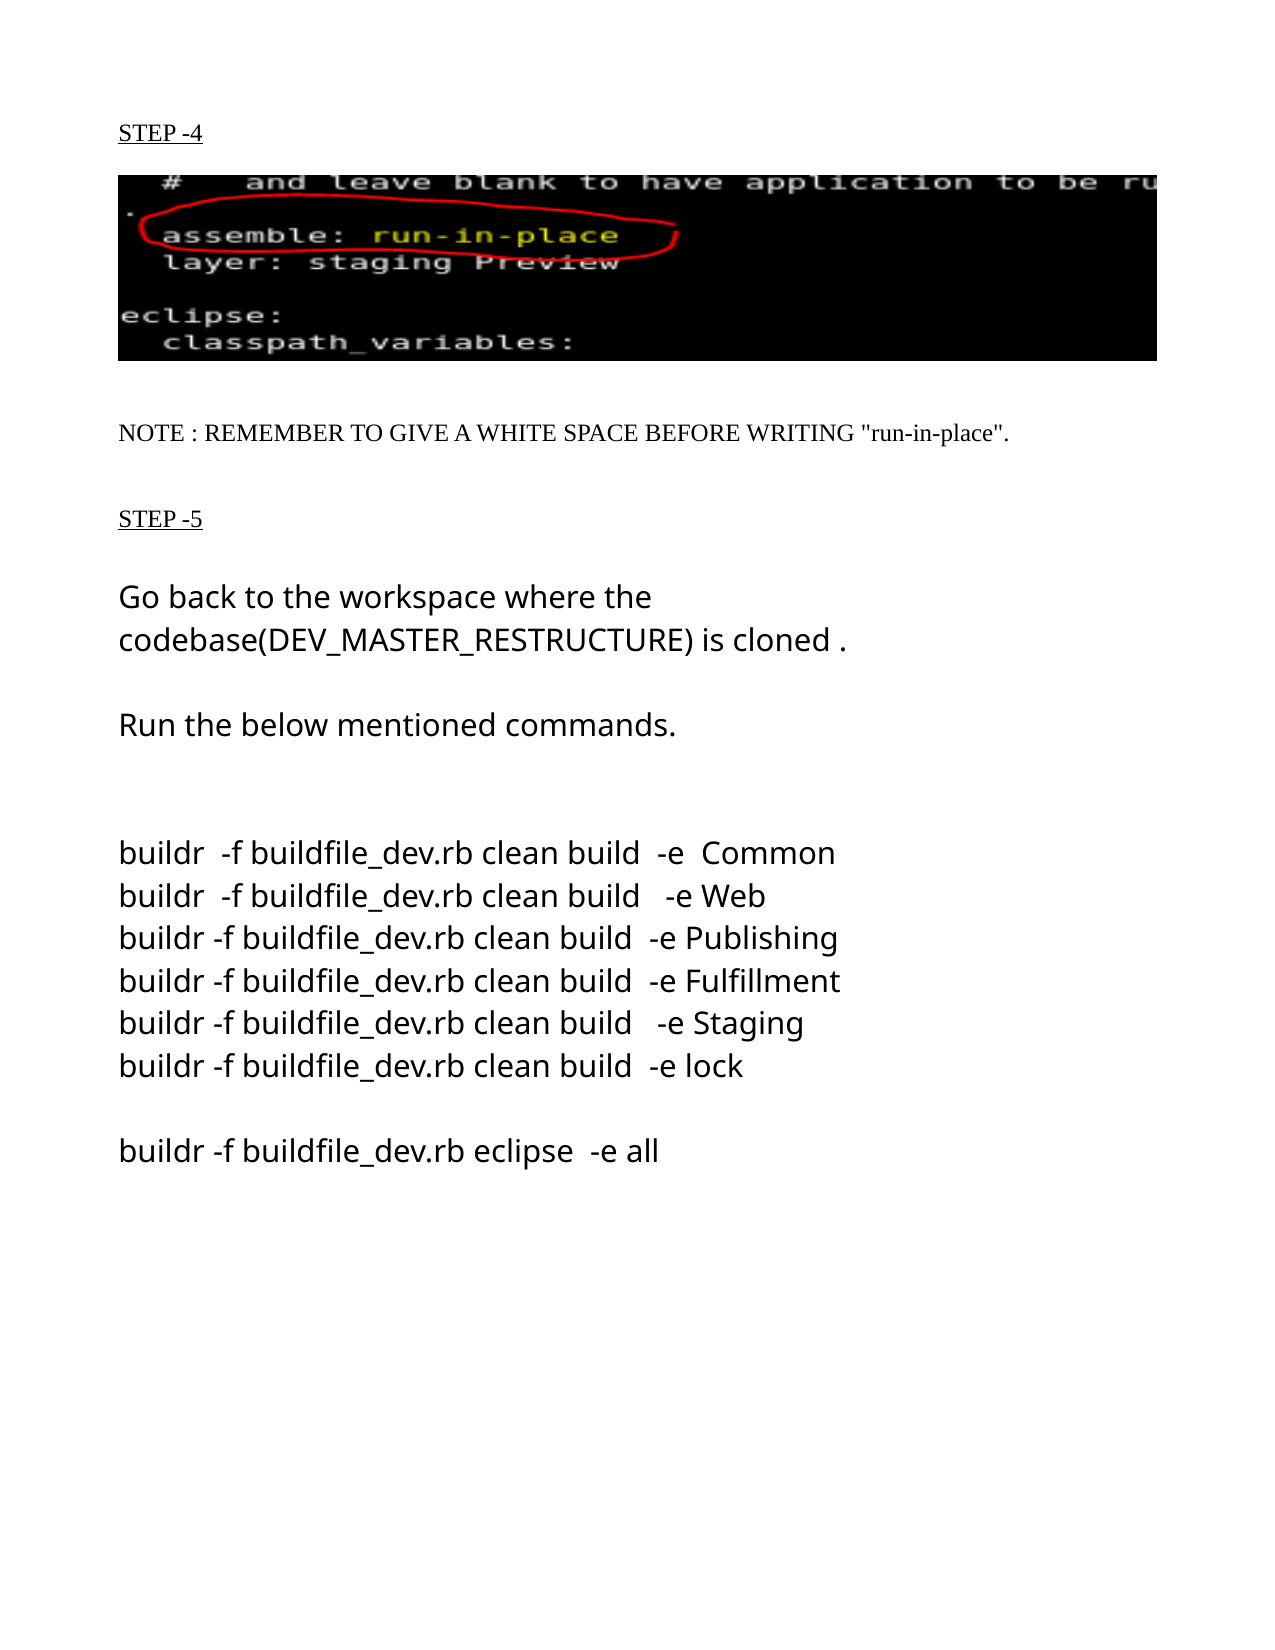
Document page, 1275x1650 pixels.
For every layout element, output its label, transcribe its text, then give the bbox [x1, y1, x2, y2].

text Run the below mentioned commands. [118, 703, 1157, 746]
text buildr -f buildfile_dev.rb clean build -e Common [118, 831, 1157, 873]
text buildr -f buildfile_dev.rb eclipse -e all [118, 1129, 1157, 1172]
text Go back to the workspace where the codebase(DEV_MASTER_RESTRUCTURE) is cloned . [118, 575, 1157, 661]
text buildr -f buildfile_dev.rb clean build -e lock [118, 1044, 1157, 1087]
text STEP -4 [118, 118, 1157, 147]
text buildr -f buildfile_dev.rb clean build -e Staging [118, 1001, 1157, 1044]
picture [118, 175, 1157, 361]
text STEP -5 [118, 504, 1157, 533]
text buildr -f buildfile_dev.rb clean build -e Fulfillment [118, 959, 1157, 1001]
text buildr -f buildfile_dev.rb clean build -e Publishing [118, 916, 1157, 959]
text buildr -f buildfile_dev.rb clean build -e Web [118, 873, 1157, 916]
text NOTE : REMEMBER TO GIVE A WHITE SPACE BEFORE WRITING "run-in-place". [118, 418, 1157, 446]
